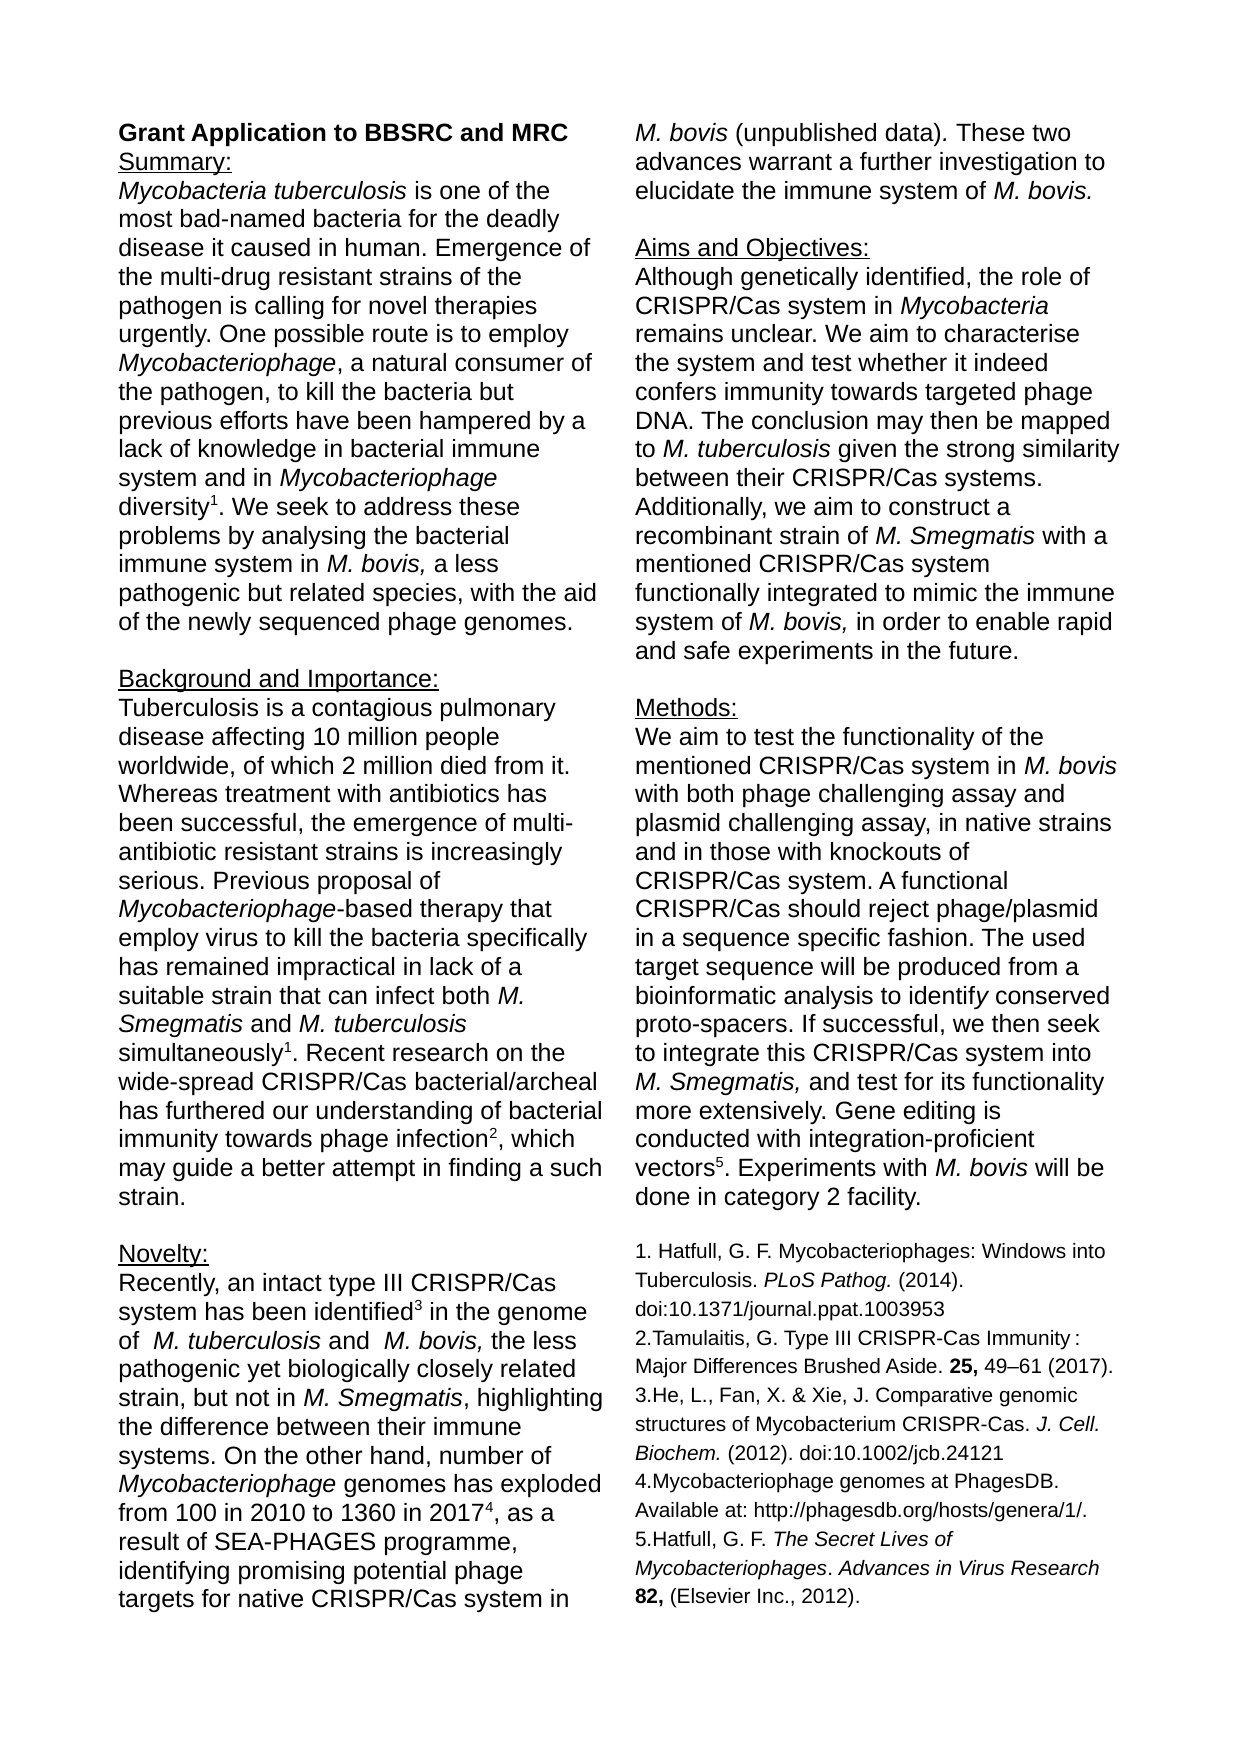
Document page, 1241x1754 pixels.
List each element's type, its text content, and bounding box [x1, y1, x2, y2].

text Background and Importance: [118, 664, 605, 693]
text Mycobacteria tuberculosis is one of the most bad-named bacteria for the deadly disease it caused in human. Emergence of the multi-drug resistant strains of the pathogen is calling for novel therapies urgently. One possible route is to employ Mycobacteriophage, a natural consumer of the pathogen, to kill the bacteria but previous efforts have been hampered by a lack of knowledge in bacterial immune system and in Mycobacteriophage diversity1⁠. We seek to address these problems by analysing the bacterial immune system in M. bovis, a less pathogenic but related species, with the aid of the newly sequenced phage genomes. [118, 176, 605, 636]
text Aims and Objectives: [635, 233, 1122, 262]
text M. bovis (unpublished data). These two advances warrant a further investigation to elucidate the immune system of M. bovis. [635, 118, 1122, 204]
text Summary: [118, 147, 605, 176]
text Grant Application to BBSRC and MRC [118, 118, 605, 147]
text Novelty: [118, 1239, 605, 1268]
text We aim to test the functionality of the mentioned CRISPR/Cas system in M. bovis with both phage challenging assay and plasmid challenging assay, in native strains and in those with knockouts of CRISPR/Cas system. A functional CRISPR/Cas should reject phage/plasmid in a sequence specific fashion. The used target sequence will be produced from a bioinformatic analysis to identify conserved proto-spacers. If successful, we then seek to integrate this CRISPR/Cas system into M. Smegmatis, and test for its functionality more extensively. Gene editing is conducted with integration-proficient vectors5⁠. Experiments with M. bovis will be done in category 2 facility. [635, 722, 1122, 1211]
text Recently, an intact type III CRISPR/Cas system has been identified3⁠ in the genome of M. tuberculosis and M. bovis, the less pathogenic yet biologically closely related strain, but not in M. Smegmatis, highlighting the difference between their immune systems. On the other hand, number of Mycobacteriophage genomes has exploded from 100 in 2010 to 1360 in 20174⁠, as a result of SEA-PHAGES programme, identifying promising potential phage targets for native CRISPR/Cas system in [118, 1268, 605, 1613]
text Methods: [635, 693, 1122, 722]
text Tuberculosis is a contagious pulmonary disease affecting 10 million people worldwide, of which 2 million died from it. Whereas treatment with antibiotics has been successful, the emergence of multi-antibiotic resistant strains is increasingly serious. Previous proposal of Mycobacteriophage-based therapy that employ virus to kill the bacteria specifically has remained impractical in lack of a suitable strain that can infect both M. Smegmatis and M. tuberculosis simultaneously1⁠. Recent research on the wide-spread CRISPR/Cas bacterial/archeal has furthered our understanding of bacterial immunity towards phage infection2⁠, which may guide a better attempt in finding a such strain. [118, 693, 605, 1211]
text 1. 1. Hatfull, G. F. Mycobacteriophages: Windows into Tuberculosis. PLoS Pathog. (2014). doi:10.1371/journal.ppat.1003953 2.Tamulaitis, G. Type III CRISPR-Cas Immunity : Major Differences Brushed Aside. 25, 49–61 (2017). 3.He, L., Fan, X. & Xie, J. Comparative genomic structures of Mycobacterium CRISPR-Cas. J. Cell. Biochem. (2012). doi:10.1002/jcb.24121 4.Mycobacteriophage genomes at PhagesDB. Available at: http://phagesdb.org/hosts/genera/1/. 5.Hatfull, G. F. The Secret Lives of Mycobacteriophages. Advances in Virus Research 82, (Elsevier Inc., 2012). [620, 1239, 1122, 1608]
text Although genetically identified, the role of CRISPR/Cas system in Mycobacteria remains unclear. We aim to characterise the system and test whether it indeed confers immunity towards targeted phage DNA. The conclusion may then be mapped to M. tuberculosis given the strong similarity between their CRISPR/Cas systems. Additionally, we aim to construct a recombinant strain of M. Smegmatis with a mentioned CRISPR/Cas system functionally integrated to mimic the immune system of M. bovis, in order to enable rapid and safe experiments in the future. [635, 262, 1122, 664]
